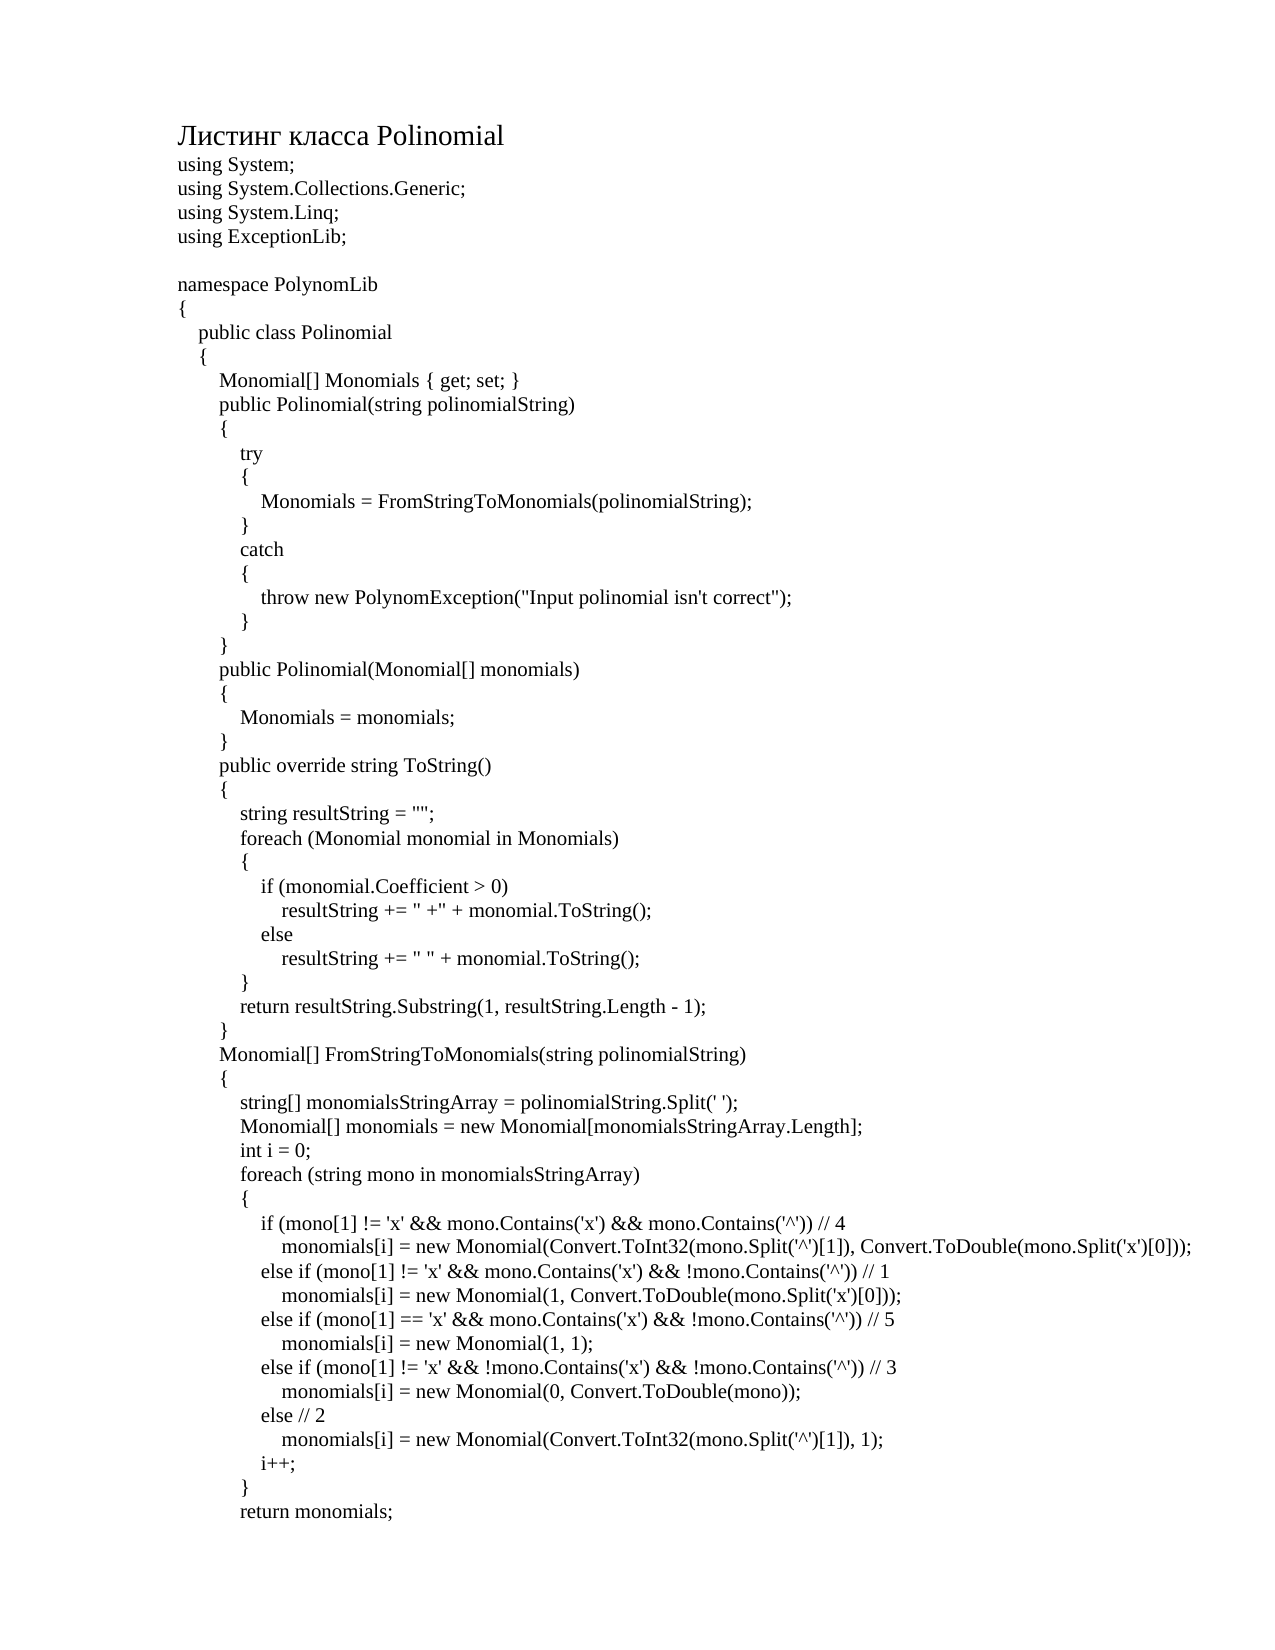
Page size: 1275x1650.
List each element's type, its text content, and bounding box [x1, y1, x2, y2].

text using System; [177, 152, 1216, 176]
text if (monomial.Coefficient > 0) [177, 873, 1216, 898]
text } [177, 513, 1216, 537]
text monomials[i] = new Monomial(1, Convert.ToDouble(mono.Split('x')[0])); [177, 1283, 1216, 1307]
text } [177, 633, 1216, 657]
text { [177, 1186, 1216, 1210]
text Monomial[] monomials = new Monomial[monomialsStringArray.Length]; [177, 1114, 1216, 1138]
text else if (mono[1] != 'x' && mono.Contains('x') && !mono.Contains('^')) // 1 [177, 1258, 1216, 1283]
text string resultString = ""; [177, 801, 1216, 825]
text { [177, 561, 1216, 585]
text resultString += " " + monomial.ToString(); [177, 946, 1216, 970]
text else // 2 [177, 1403, 1216, 1427]
text { [177, 296, 1216, 320]
text } [177, 1475, 1216, 1499]
text Monomial[] FromStringToMonomials(string polinomialString) [177, 1042, 1216, 1066]
text monomials[i] = new Monomial(Convert.ToInt32(mono.Split('^')[1]), Convert.ToDouble(mono.Split('x')[0])); [177, 1234, 1216, 1258]
text using System.Linq; [177, 200, 1216, 224]
text monomials[i] = new Monomial(Convert.ToInt32(mono.Split('^')[1]), 1); [177, 1427, 1216, 1451]
text monomials[i] = new Monomial(1, 1); [177, 1331, 1216, 1355]
text } [177, 970, 1216, 994]
text { [177, 464, 1216, 488]
text Monomials = monomials; [177, 705, 1216, 729]
text i++; [177, 1451, 1216, 1475]
text else if (mono[1] != 'x' && !mono.Contains('x') && !mono.Contains('^')) // 3 [177, 1355, 1216, 1379]
text { [177, 344, 1216, 368]
text monomials[i] = new Monomial(0, Convert.ToDouble(mono)); [177, 1379, 1216, 1403]
text else [177, 922, 1216, 946]
text if (mono[1] != 'x' && mono.Contains('x') && mono.Contains('^')) // 4 [177, 1210, 1216, 1234]
text { [177, 416, 1216, 440]
text namespace PolynomLib [177, 272, 1216, 296]
text catch [177, 537, 1216, 561]
text { [177, 849, 1216, 873]
text public Polinomial(string polinomialString) [177, 392, 1216, 416]
text Monomial[] Monomials { get; set; } [177, 368, 1216, 392]
text public override string ToString() [177, 753, 1216, 777]
text string[] monomialsStringArray = polinomialString.Split(' '); [177, 1090, 1216, 1114]
text return monomials; [177, 1499, 1216, 1523]
text throw new PolynomException("Input polinomial isn't correct"); [177, 585, 1216, 609]
text using System.Collections.Generic; [177, 176, 1216, 200]
text else if (mono[1] == 'x' && mono.Contains('x') && !mono.Contains('^')) // 5 [177, 1307, 1216, 1331]
text Monomials = FromStringToMonomials(polinomialString); [177, 488, 1216, 513]
text { [177, 1066, 1216, 1090]
text } [177, 1018, 1216, 1042]
text } [177, 729, 1216, 753]
text { [177, 681, 1216, 705]
text try [177, 440, 1216, 464]
text Листинг класса Polinomial [177, 118, 1216, 152]
text foreach (Monomial monomial in Monomials) [177, 825, 1216, 849]
text resultString += " +" + monomial.ToString(); [177, 898, 1216, 922]
text foreach (string mono in monomialsStringArray) [177, 1162, 1216, 1186]
text int i = 0; [177, 1138, 1216, 1162]
text public Polinomial(Monomial[] monomials) [177, 657, 1216, 681]
text public class Polinomial [177, 320, 1216, 344]
text return resultString.Substring(1, resultString.Length - 1); [177, 994, 1216, 1018]
text } [177, 609, 1216, 633]
text { [177, 777, 1216, 801]
text using ExceptionLib; [177, 224, 1216, 248]
